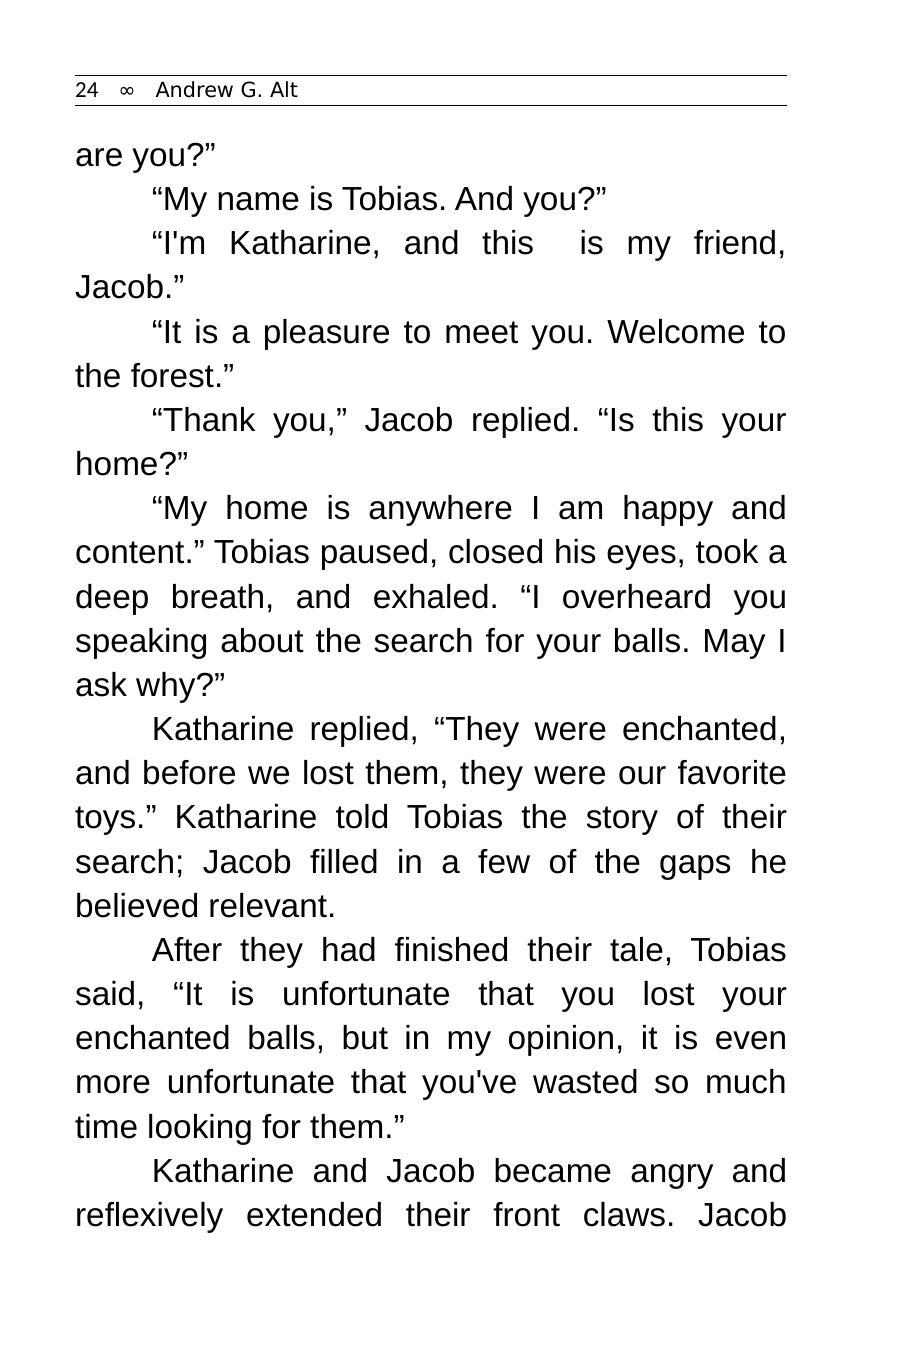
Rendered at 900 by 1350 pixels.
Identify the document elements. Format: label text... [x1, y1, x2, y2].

subtitle After they had finished their tale, Tobias said, “It is unfortunate that you lost your enchanted balls, but in my opinion, it is even more unfortunate that you've wasted so much time looking for them.” [75, 930, 787, 1145]
subtitle “My home is anywhere I am happy and content.” Tobias paused, closed his eyes, took a deep breath, and exhaled. “I overheard you speaking about the search for your balls. May I ask why?” [75, 488, 787, 703]
subtitle are you?” [75, 135, 787, 173]
subtitle Katharine and Jacob became angry and reflexively extended their front claws. Jacob [75, 1151, 787, 1233]
subtitle Katharine replied, “They were enchanted, and before we lost them, they were our favorite toys.” Katharine told Tobias the story of their search; Jacob filled in a few of the gaps he believed relevant. [75, 709, 787, 924]
subtitle “I'm Katharine, and this is my friend, Jacob.” [75, 223, 787, 306]
subtitle “My name is Tobias. And you?” [75, 179, 787, 218]
subtitle “It is a pleasure to meet you. Welcome to the forest.” [75, 312, 787, 394]
subtitle “Thank you,” Jacob replied. “Is this your home?” [75, 400, 787, 483]
